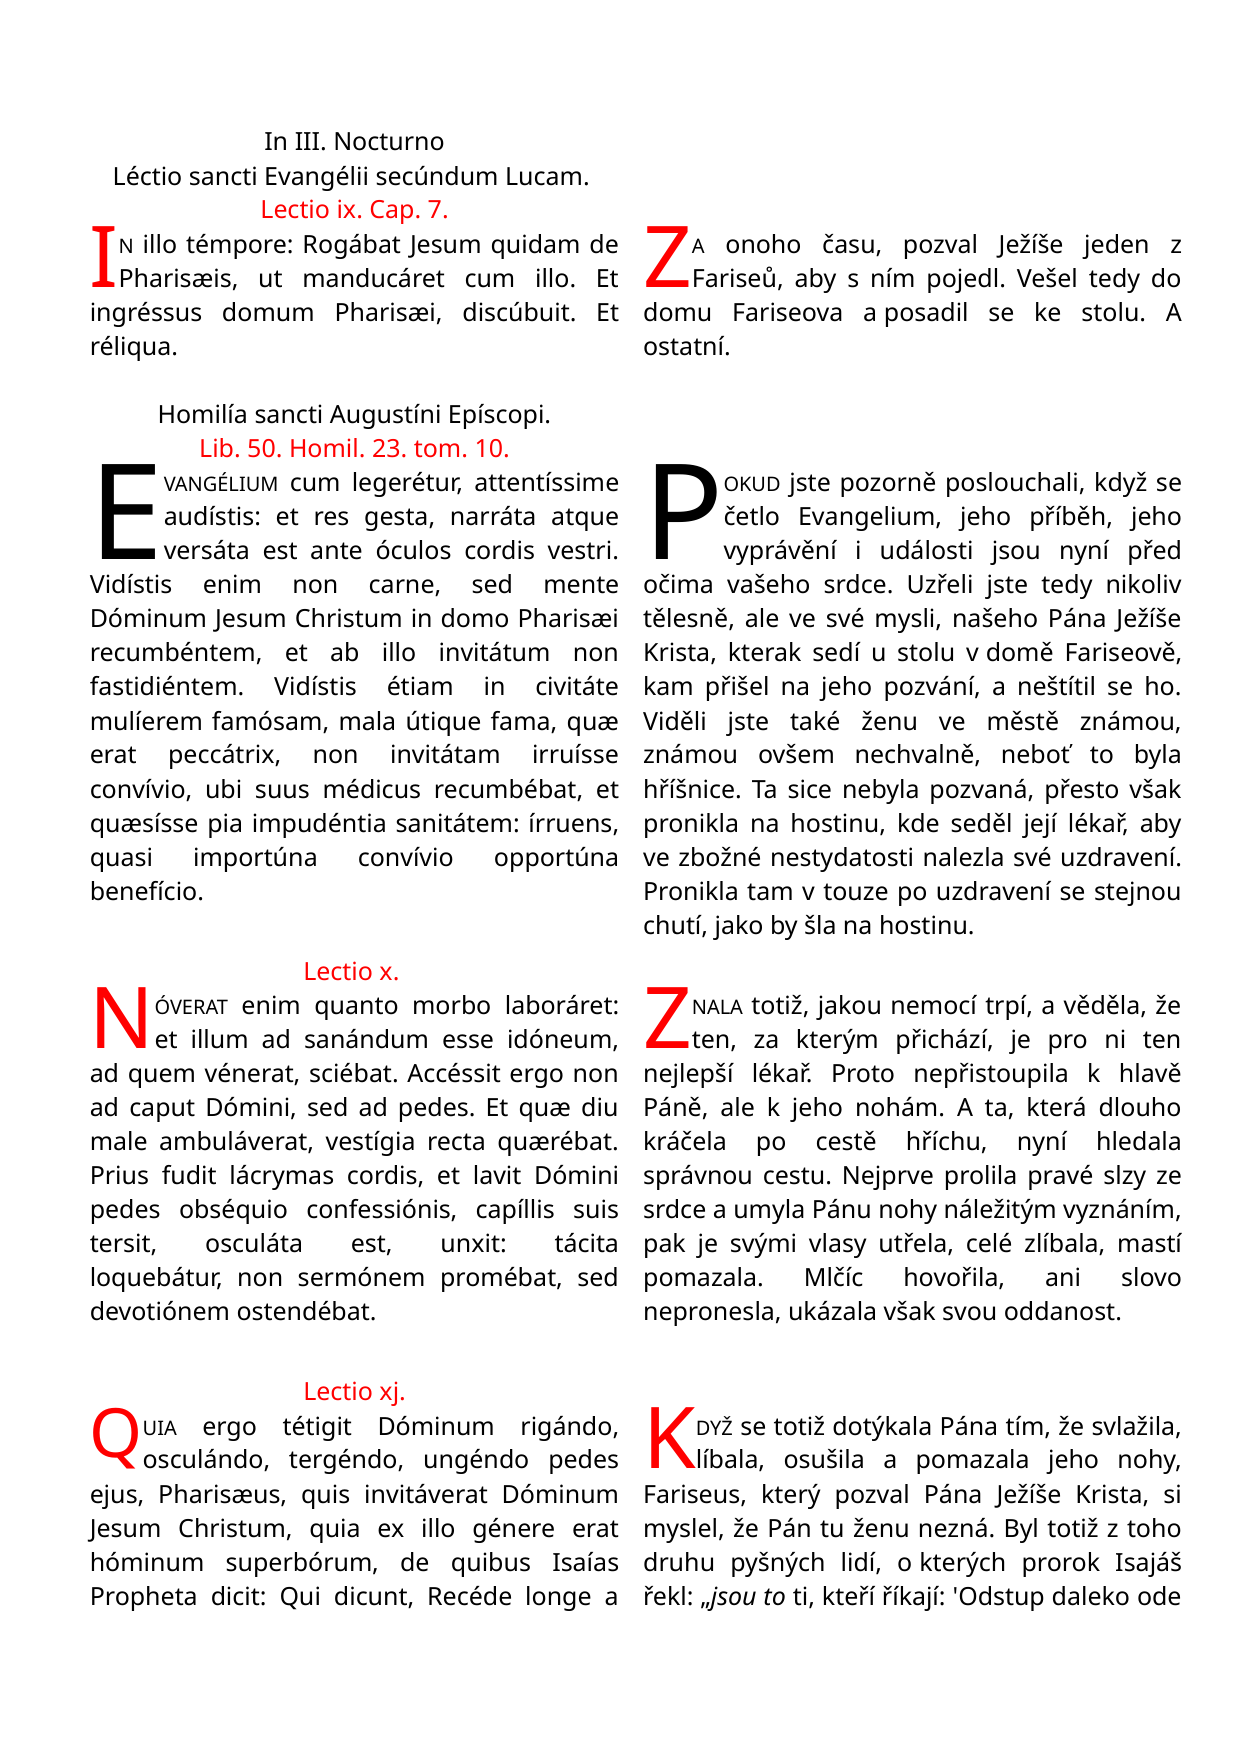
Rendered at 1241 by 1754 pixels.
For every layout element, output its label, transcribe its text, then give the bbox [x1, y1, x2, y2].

table_cell Lectio x. Nóverat enim quanto morbo laboráret: et illum ad sanándum esse idóneum, ad quem vénerat, sciébat. Accéssit ergo non ad caput Dómini, sed ad pedes. Et quæ diu male ambuláverat, vestígia recta quærébat. Prius fudit lácrymas cordis, et lavit Dómini pedes obséquio confessiónis‚ capíllis suis tersit, osculáta est, unxit: tácita loquebátur‚ non sermónem promébat, sed devotiónem ostendébat. [78, 948, 631, 1368]
table_cell Za onoho času, pozval Ježíše jeden z Fariseů, aby s ním pojedl. Vešel tedy do domu Fariseova a posadil se ke stolu. A ostatní. Pokud jste pozorně poslouchali, když se četlo Evangelium, jeho příběh, jeho vyprávění i události jsou nyní před očima vašeho srdce. Uzřeli jste tedy nikoliv tělesně, ale ve své mysli, našeho Pána Ježíše Krista, kterak sedí u stolu v domě Fariseově, kam přišel na jeho pozvání, a neštítil se ho. Viděli jste také ženu ve městě známou, známou ovšem nechvalně, neboť to byla hříšnice. Ta sice nebyla pozvaná, přesto však pronikla na hostinu, kde seděl její lékař, aby ve zbožné nestydatosti nalezla své uzdravení. Pronikla tam v touze po uzdravení se stejnou chutí, jako by šla na hostinu. [631, 118, 1194, 947]
table_cell In III. Nocturno Léctio sancti Evangélii secúndum Lucam. Lectio ix. Cap. 7. In illo témpore: Rogábat Jesum quidam de Pharisæis, ut manducáret cum illo. Et ingréssus domum Pharisæi, discúbuit. Et réliqua. Homilía sancti Augustíni Epíscopi. Lib. 50. Homil. 23. tom. 10. Evangélium cum legerétur, attentíssime audístis: et res gesta, narráta atque versáta est ante óculos cordis vestri. Vidístis enim non carne, sed mente Dóminum Jesum Christum in domo Pharisæi recumbéntem, et ab illo invitátum non fastidiéntem. Vidístis étiam in civitáte mulíerem famósam, mala útique fama, quæ erat peccátrix, non invitátam irruísse convívio, ubi suus médicus recumbébat, et quæsísse pia impudéntia sanitátem: írruens, quasi importúna convívio opportúna benefício. [78, 118, 631, 947]
table_cell Znala totiž, jakou nemocí trpí, a věděla, že ten, za kterým přichází, je pro ni ten nejlepší lékař. Proto nepřistoupila k hlavě Páně, ale k jeho nohám. A ta, která dlouho kráčela po cestě hříchu, nyní hledala správnou cestu. Nejprve prolila pravé slzy ze srdce a umyla Pánu nohy náležitým vyznáním, pak je svými vlasy utřela, celé zlíbala, mastí pomazala. Mlčíc hovořila, ani slovo nepronesla, ukázala však svou oddanost. [631, 948, 1194, 1368]
table_cell Když se totiž dotýkala Pána tím, že svlažila, líbala, osušila a pomazala jeho nohy, Fariseus, který pozval Pána Ježíše Krista, si myslel, že Pán tu ženu nezná. Byl totiž z toho druhu pyšných lidí, o kterých prorok Isajáš řekl: „jsou to ti, kteří říkají: 'Odstup daleko ode [631, 1368, 1194, 1618]
table_cell Lectio xj. Quia ergo tétigit Dóminum rigándo, osculándo, tergéndo, ungéndo pedes ejus, Pharisæus, quis invitáverat Dóminum Jesum Christum, quia ex illo génere erat hóminum superbórum‚ de quibus Isaías Propheta dicit: Qui dicunt, Recéde longe a [78, 1368, 631, 1618]
